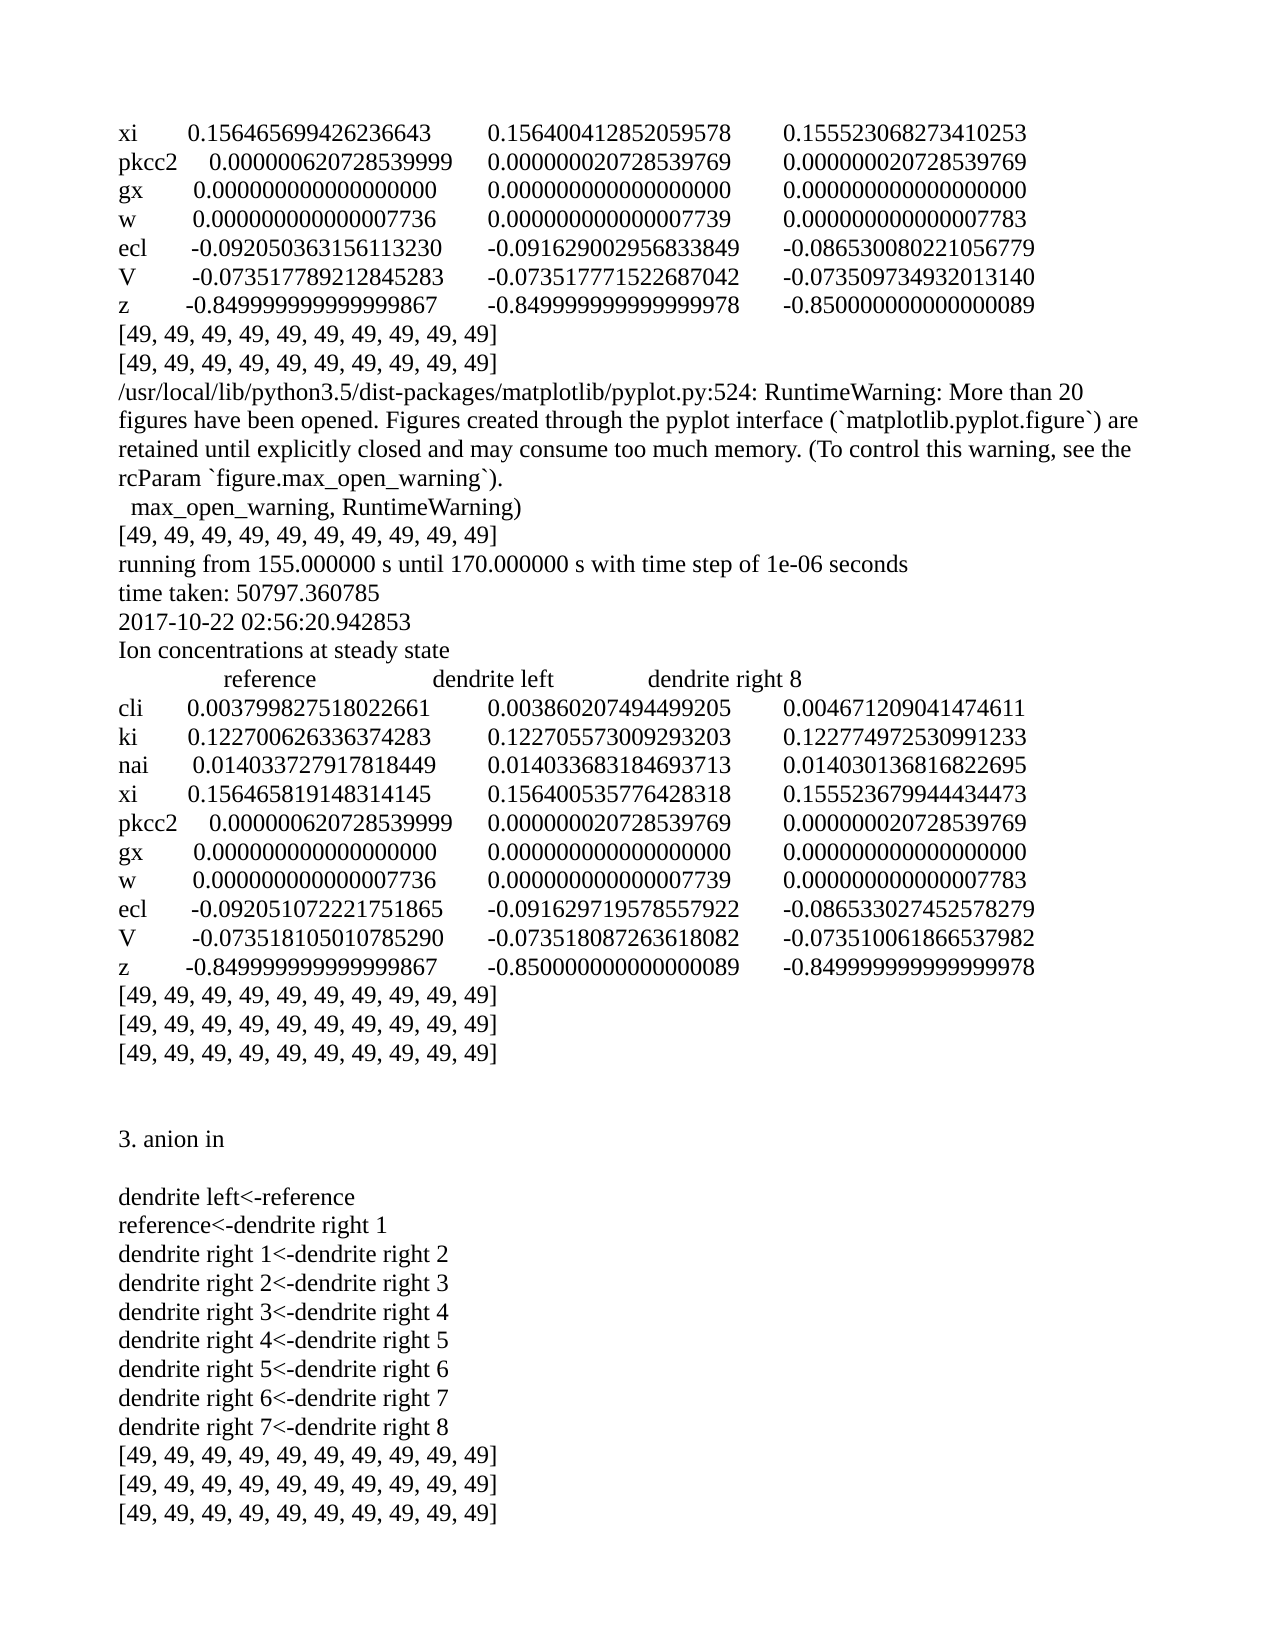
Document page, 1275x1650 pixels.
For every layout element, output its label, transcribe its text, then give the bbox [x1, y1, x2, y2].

text reference dendrite left dendrite right 8 [118, 664, 1157, 693]
text [49, 49, 49, 49, 49, 49, 49, 49, 49, 49] [118, 1498, 1157, 1527]
text max_open_warning, RuntimeWarning) [118, 492, 1157, 521]
text gx 0.000000000000000000 0.000000000000000000 0.000000000000000000 [118, 837, 1157, 866]
text [49, 49, 49, 49, 49, 49, 49, 49, 49, 49] [118, 319, 1157, 348]
text [49, 49, 49, 49, 49, 49, 49, 49, 49, 49] [118, 521, 1157, 549]
text reference<-dendrite right 1 [118, 1211, 1157, 1239]
text w 0.000000000000007736 0.000000000000007739 0.000000000000007783 [118, 866, 1157, 894]
text dendrite right 1<-dendrite right 2 [118, 1239, 1157, 1268]
text V -0.073518105010785290 -0.073518087263618082 -0.073510061866537982 [118, 923, 1157, 952]
text /usr/local/lib/python3.5/dist-packages/matplotlib/pyplot.py:524: RuntimeWarning: More than 20 figures have been opened. Figures created through the pyplot interface (`matplotlib.pyplot.figure`) are retained until explicitly closed and may consume too much memory. (To control this warning, see the rcParam `figure.max_open_warning`). [118, 377, 1157, 492]
text [49, 49, 49, 49, 49, 49, 49, 49, 49, 49] [118, 1441, 1157, 1469]
text Ion concentrations at steady state [118, 636, 1157, 664]
text running from 155.000000 s until 170.000000 s with time step of 1e-06 seconds [118, 549, 1157, 578]
text [49, 49, 49, 49, 49, 49, 49, 49, 49, 49] [118, 1469, 1157, 1498]
text nai 0.014033727917818449 0.014033683184693713 0.014030136816822695 [118, 751, 1157, 779]
text [49, 49, 49, 49, 49, 49, 49, 49, 49, 49] [118, 1009, 1157, 1038]
text cli 0.003799827518022661 0.003860207494499205 0.004671209041474611 [118, 693, 1157, 722]
text dendrite right 4<-dendrite right 5 [118, 1326, 1157, 1354]
text 2017-10-22 02:56:20.942853 [118, 607, 1157, 636]
text dendrite right 3<-dendrite right 4 [118, 1297, 1157, 1326]
text ecl -0.092050363156113230 -0.091629002956833849 -0.086530080221056779 [118, 233, 1157, 262]
text [49, 49, 49, 49, 49, 49, 49, 49, 49, 49] [118, 348, 1157, 377]
text xi 0.156465699426236643 0.156400412852059578 0.155523068273410253 [118, 118, 1157, 147]
text [49, 49, 49, 49, 49, 49, 49, 49, 49, 49] [118, 1038, 1157, 1067]
text z -0.849999999999999867 -0.849999999999999978 -0.850000000000000089 [118, 291, 1157, 319]
text gx 0.000000000000000000 0.000000000000000000 0.000000000000000000 [118, 176, 1157, 204]
text time taken: 50797.360785 [118, 578, 1157, 607]
text dendrite right 7<-dendrite right 8 [118, 1412, 1157, 1441]
text dendrite right 6<-dendrite right 7 [118, 1383, 1157, 1412]
text dendrite right 2<-dendrite right 3 [118, 1268, 1157, 1297]
text ki 0.122700626336374283 0.122705573009293203 0.122774972530991233 [118, 722, 1157, 751]
text w 0.000000000000007736 0.000000000000007739 0.000000000000007783 [118, 204, 1157, 233]
text pkcc2 0.000000620728539999 0.000000020728539769 0.000000020728539769 [118, 147, 1157, 176]
text pkcc2 0.000000620728539999 0.000000020728539769 0.000000020728539769 [118, 808, 1157, 837]
text dendrite left<-reference [118, 1182, 1157, 1211]
text [49, 49, 49, 49, 49, 49, 49, 49, 49, 49] [118, 981, 1157, 1009]
text 3. anion in [118, 1124, 1157, 1153]
text xi 0.156465819148314145 0.156400535776428318 0.155523679944434473 [118, 779, 1157, 808]
text dendrite right 5<-dendrite right 6 [118, 1354, 1157, 1383]
text ecl -0.092051072221751865 -0.091629719578557922 -0.086533027452578279 [118, 894, 1157, 923]
text V -0.073517789212845283 -0.073517771522687042 -0.073509734932013140 [118, 262, 1157, 291]
text z -0.849999999999999867 -0.850000000000000089 -0.849999999999999978 [118, 952, 1157, 981]
